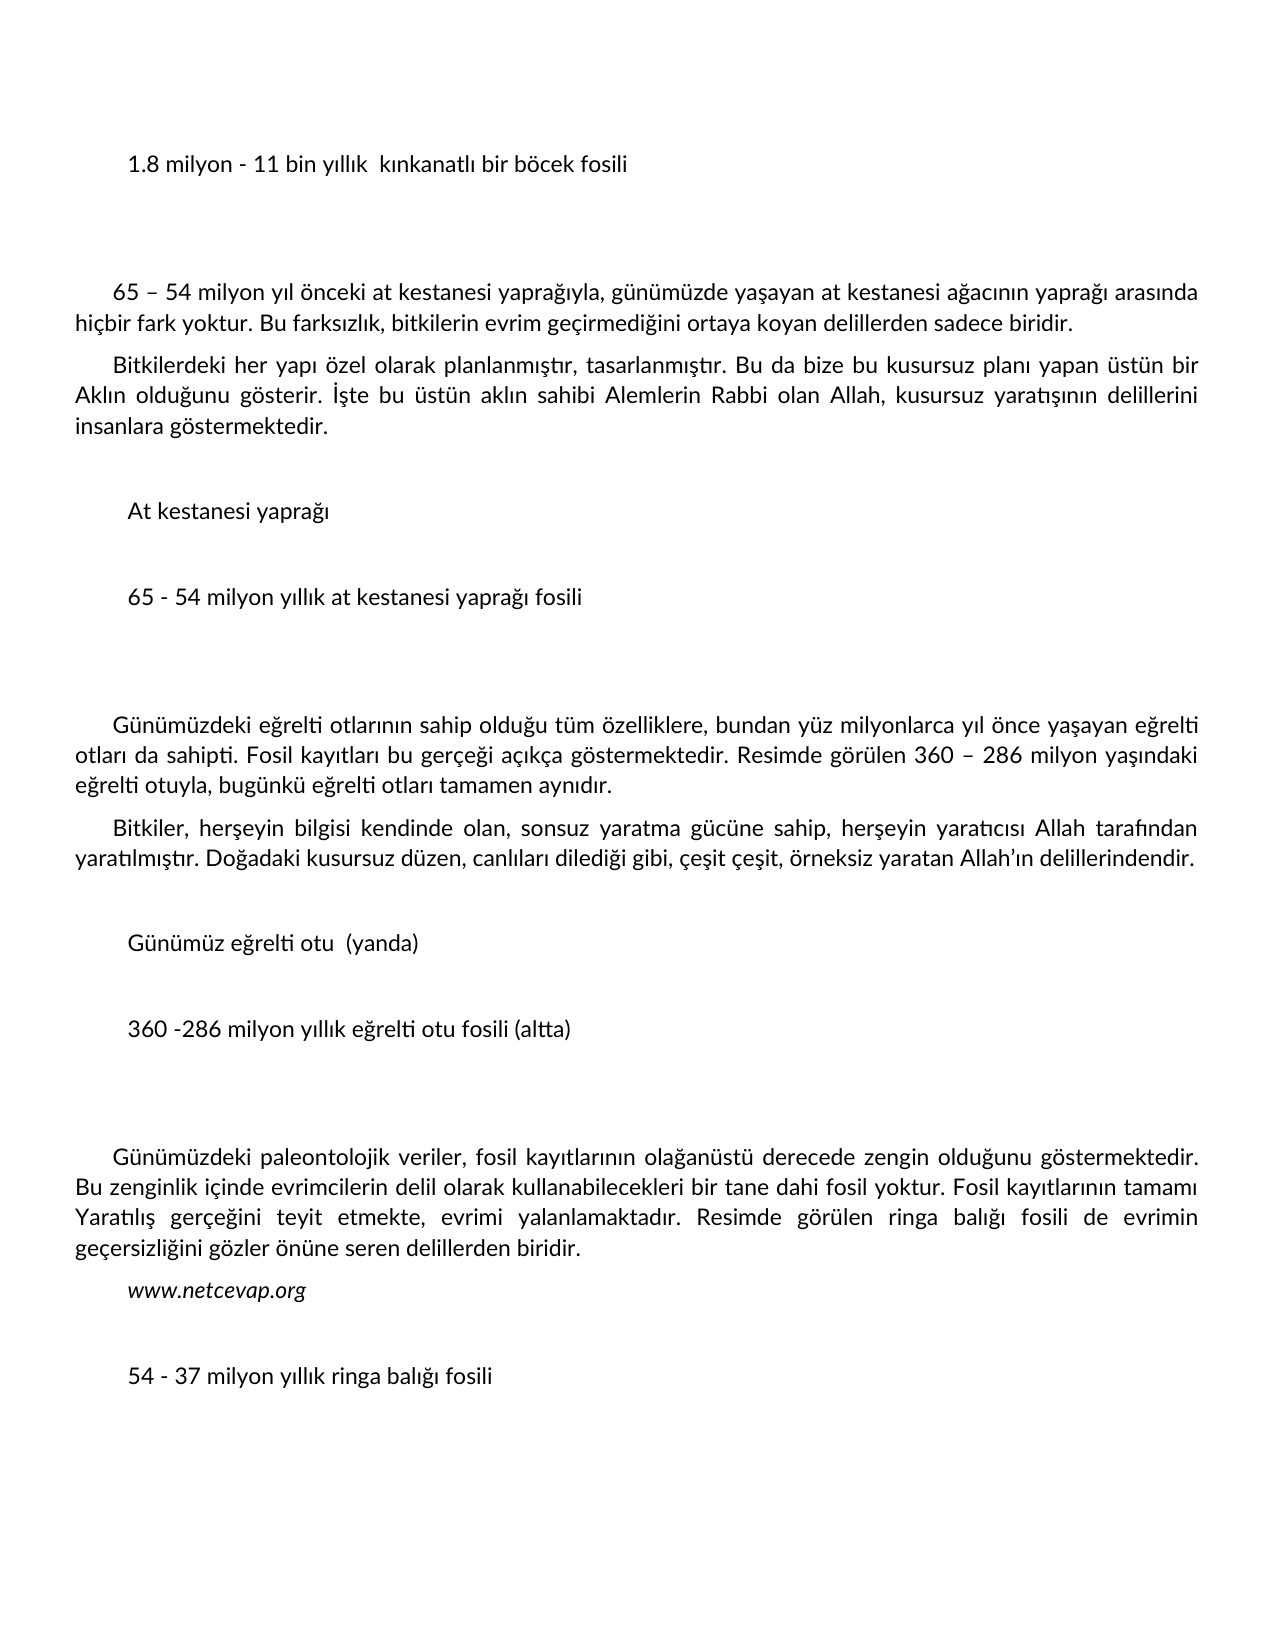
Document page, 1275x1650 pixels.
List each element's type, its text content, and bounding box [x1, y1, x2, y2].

text 65 - 54 milyon yıllık at kestanesi yaprağı fosili [127, 582, 1177, 610]
text 360 -286 milyon yıllık eğrelti otu fosili (altta) [127, 1014, 1177, 1042]
text At kestanesi yaprağı [127, 497, 1177, 524]
text 65 – 54 milyon yıl önceki at kestanesi yaprağıyla, günümüzde yaşayan at kestanesi ağacının yaprağı arasında hiçbir fark yoktur. Bu farksızlık, bitkilerin evrim geçirmediğini ortaya koyan delillerden sadece biridir. [75, 278, 1200, 336]
text www.netcevap.org [127, 1276, 1177, 1303]
text Bitkilerdeki her yapı özel olarak planlanmıştır, tasarlanmıştır. Bu da bize bu kusursuz planı yapan üstün bir Aklın olduğunu gösterir. İşte bu üstün aklın sahibi Alemlerin Rabbi olan Allah, kusursuz yaratışının delillerini insanlara göstermektedir. [75, 351, 1200, 439]
text 54 - 37 milyon yıllık ringa balığı fosili [127, 1361, 1177, 1389]
text Bitkiler, herşeyin bilgisi kendinde olan, sonsuz yaratma gücüne sahip, herşeyin yaratıcısı Allah tarafından yaratılmıştır. Doğadaki kusursuz düzen, canlıları dilediği gibi, çeşit çeşit, örneksiz yaratan Allah’ın delillerindendir. [75, 813, 1200, 871]
text Günümüz eğrelti otu (yanda) [127, 929, 1177, 957]
text Günümüzdeki paleontolojik veriler, fosil kayıtlarının olağanüstü derecede zengin olduğunu göstermektedir. Bu zenginlik içinde evrimcilerin delil olarak kullanabilecekleri bir tane dahi fosil yoktur. Fosil kayıtlarının tamamı Yaratılış gerçeğini teyit etmekte, evrimi yalanlamaktadır. Resimde görülen ringa balığı fosili de evrimin geçersizliğini gözler önüne seren delillerden biridir. [75, 1143, 1200, 1261]
text Günümüzdeki eğrelti otlarının sahip olduğu tüm özelliklere, bundan yüz milyonlarca yıl önce yaşayan eğrelti otları da sahipti. Fosil kayıtları bu gerçeği açıkça göstermektedir. Resimde görülen 360 – 286 milyon yaşındaki eğrelti otuyla, bugünkü eğrelti otları tamamen aynıdır. [75, 710, 1200, 798]
text 1.8 milyon - 11 bin yıllık kınkanatlı bir böcek fosili [127, 150, 1177, 177]
